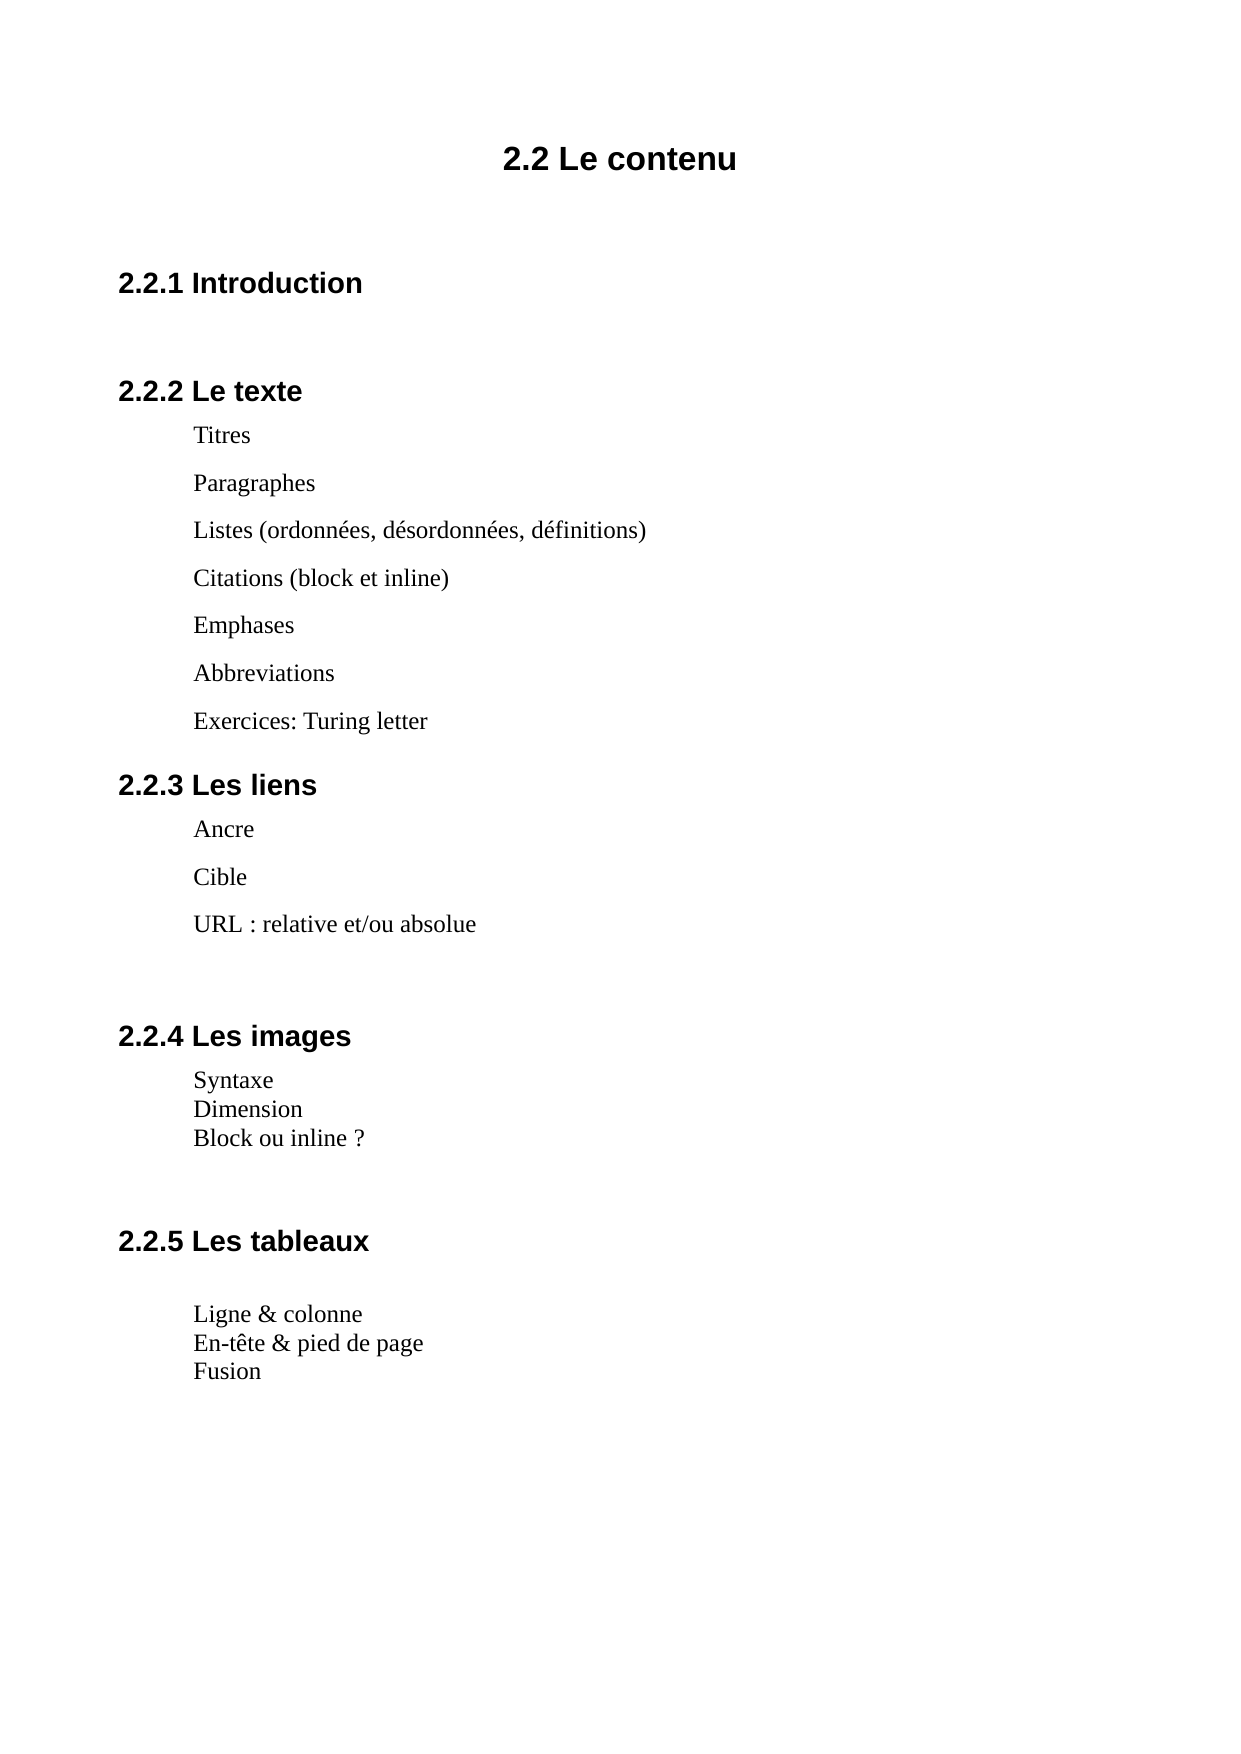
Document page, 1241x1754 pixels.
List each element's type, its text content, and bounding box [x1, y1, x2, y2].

subtitle 2.2.5 Les tableaux [118, 1224, 1122, 1258]
text Exercices: Turing letter [118, 706, 1122, 734]
text Cible [118, 862, 1122, 891]
text Citations (block et inline) [118, 563, 1122, 592]
text Paragraphes [118, 468, 1122, 497]
subtitle 2.2 Le contenu [118, 139, 1122, 178]
text Emphases [118, 611, 1122, 639]
subtitle 2.2.3 Les liens [118, 768, 1122, 802]
text Abbreviations [118, 658, 1122, 687]
text Syntaxe [118, 1066, 1122, 1094]
text En-tête & pied de page [118, 1328, 1122, 1356]
text Ancre [118, 814, 1122, 843]
text URL : relative et/ou absolue [118, 909, 1122, 938]
text Titres [118, 420, 1122, 449]
text Block ou inline ? [118, 1123, 1122, 1152]
subtitle 2.2.1 Introduction [118, 266, 1122, 299]
text Listes (ordonnées, désordonnées, définitions) [118, 515, 1122, 544]
text Fusion [118, 1356, 1122, 1385]
subtitle 2.2.2 Le texte [118, 374, 1122, 408]
text Dimension [118, 1094, 1122, 1123]
subtitle 2.2.4 Les images [118, 1019, 1122, 1053]
text Ligne & colonne [118, 1299, 1122, 1328]
